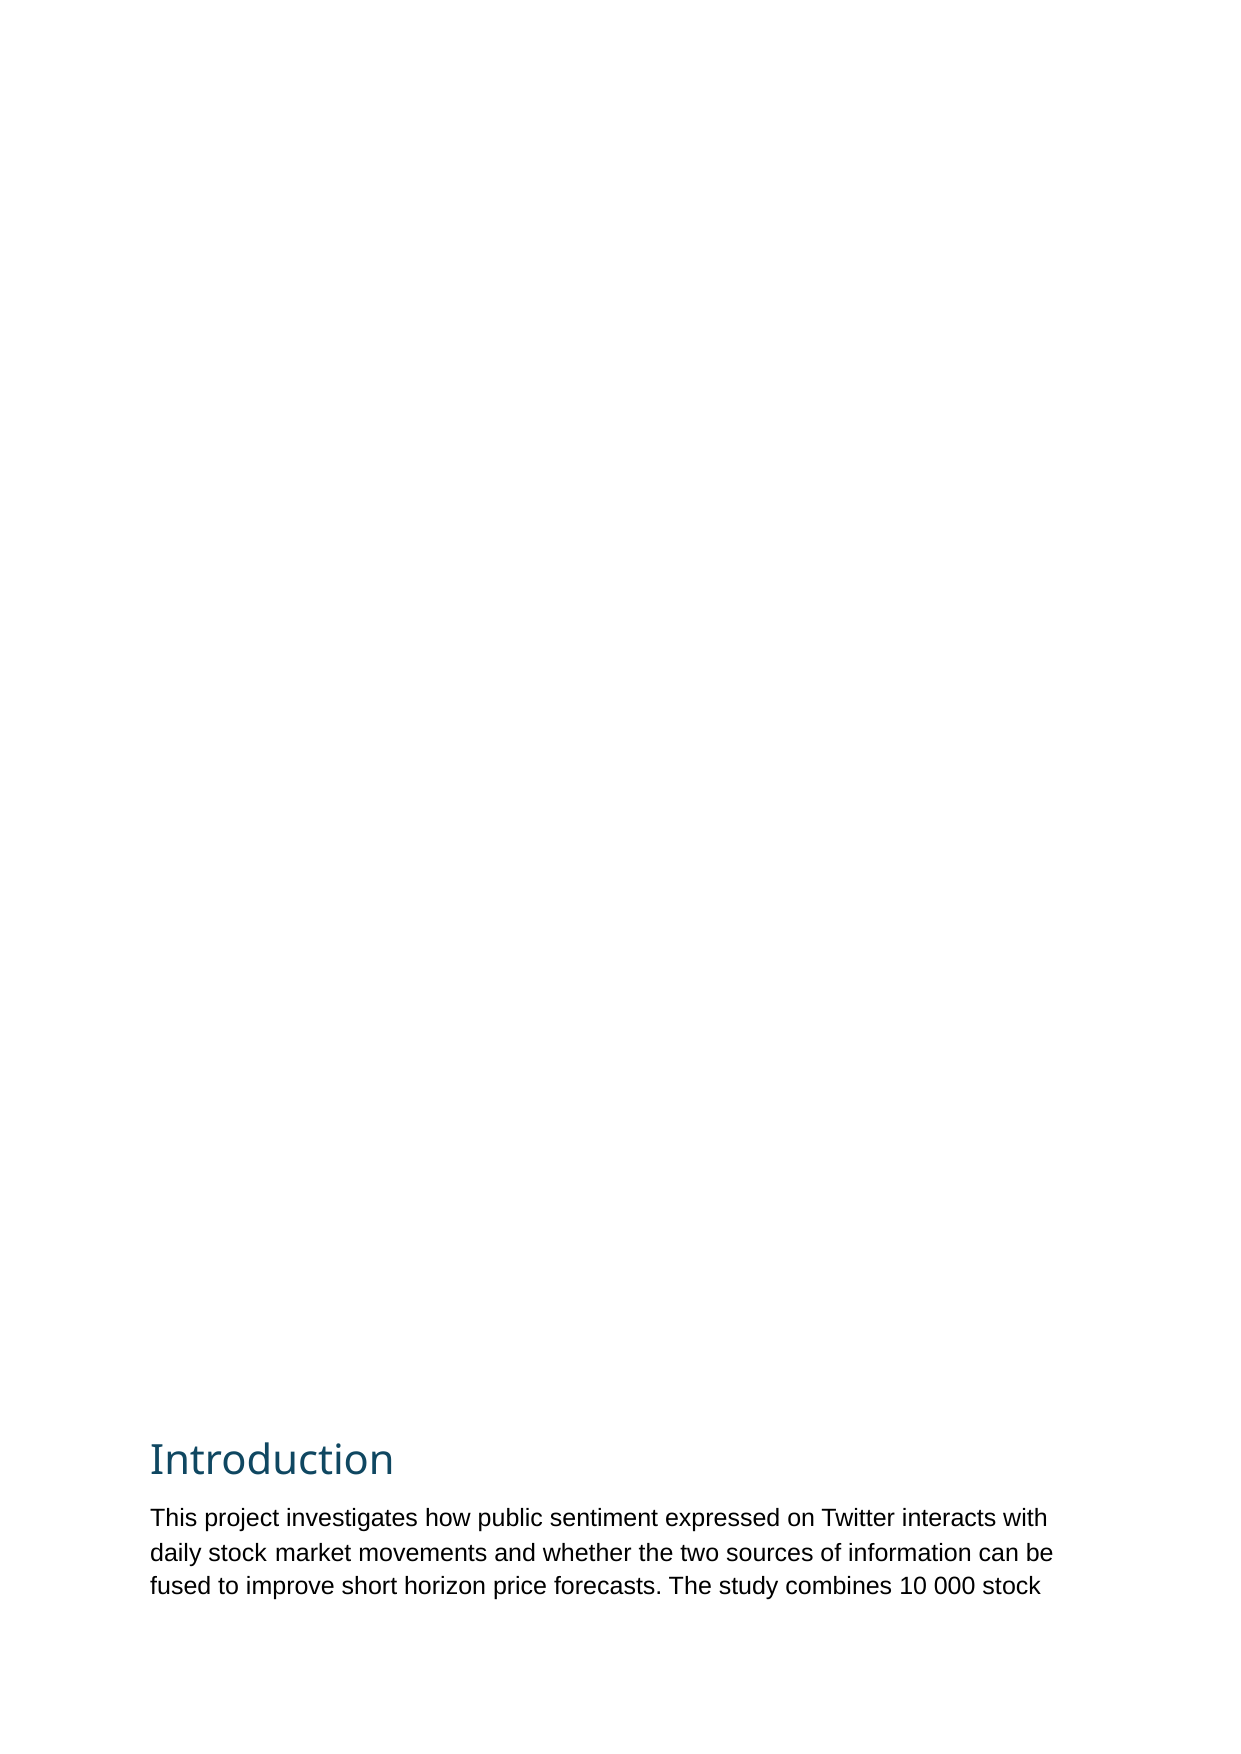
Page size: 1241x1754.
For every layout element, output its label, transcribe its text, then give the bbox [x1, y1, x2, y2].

text This project investigates how public sentiment expressed on Twitter interacts with daily stock market movements and whether the two sources of information can be fused to improve short horizon price forecasts. The study combines 10 000 stock [150, 1503, 1090, 1599]
subtitle Introduction [150, 1430, 1090, 1486]
